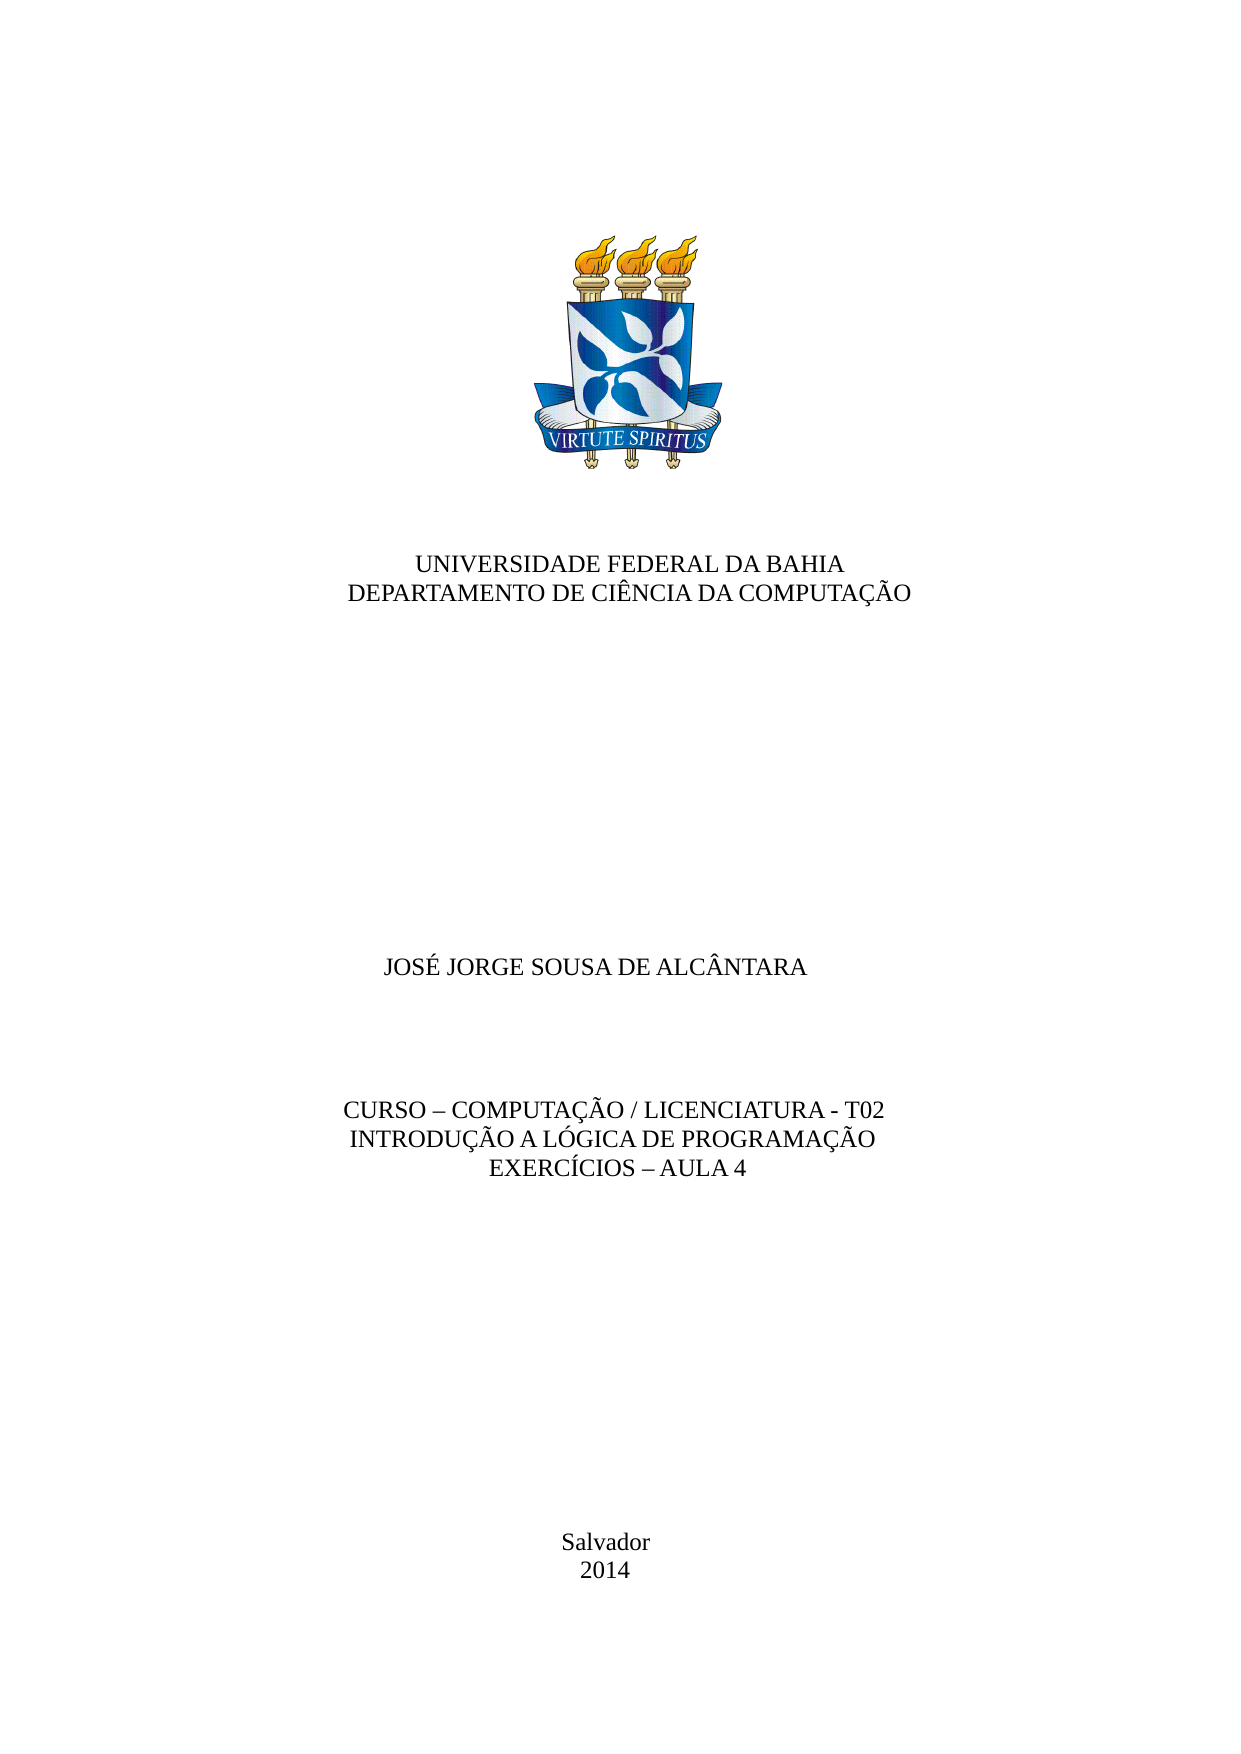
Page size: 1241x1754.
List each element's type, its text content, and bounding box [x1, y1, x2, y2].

text UNIVERSIDADE FEDERAL DA BAHIA [118, 549, 1122, 578]
text EXERCÍCIOS – AULA 4 [118, 1153, 1122, 1182]
text JOSÉ JORGE SOUSA DE ALCÂNTARA [118, 952, 1122, 981]
text INTRODUÇÃO A LÓGICA DE PROGRAMAÇÃO [118, 1124, 1122, 1153]
text CURSO – COMPUTAÇÃO / LICENCIATURA - T02 [118, 1096, 1122, 1124]
picture [533, 235, 723, 469]
text DEPARTAMENTO DE CIÊNCIA DA COMPUTAÇÃO [118, 578, 1122, 607]
text 2014 [118, 1556, 1122, 1584]
text Salvador [118, 1527, 1122, 1556]
